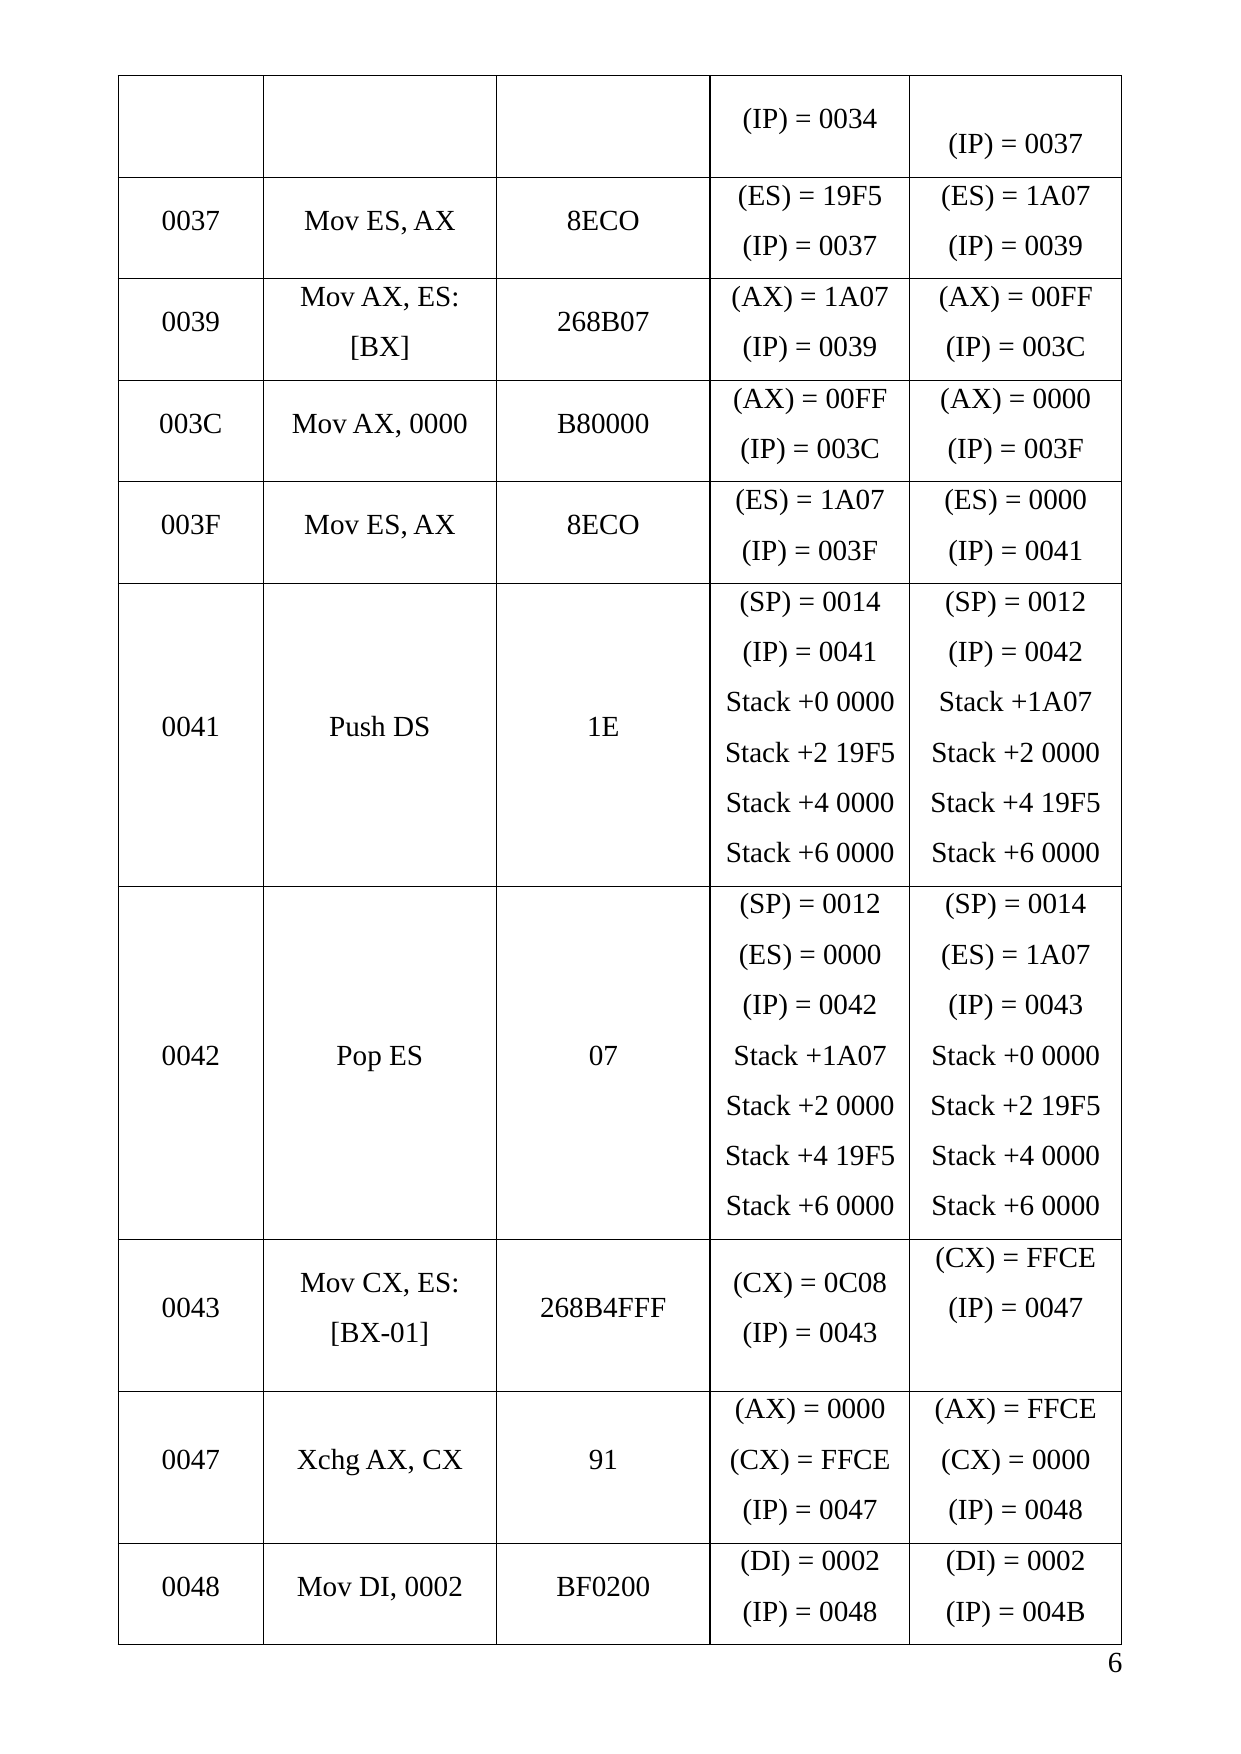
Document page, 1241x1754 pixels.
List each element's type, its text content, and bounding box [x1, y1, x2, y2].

table_cell (AX) = 0000 (CX) = FFCE (IP) = 0047 [711, 1392, 909, 1542]
table_cell (SP) = 0014 (IP) = 0041 Stack +0 0000 Stack +2 19F5 Stack +4 0000 Stack +6 0000 [711, 584, 909, 886]
table_cell (DI) = 0002 (IP) = 0048 [711, 1544, 909, 1644]
table_cell 0043 [119, 1240, 263, 1391]
table_cell (IP) = 0034 [711, 76, 909, 177]
table_cell 07 [497, 887, 709, 1239]
table_cell Pop ES [264, 887, 496, 1239]
table_cell (CX) = FFCE (IP) = 0047 [910, 1240, 1121, 1391]
table_cell 0047 [119, 1392, 263, 1542]
table_cell Mov AX, 0000 [264, 381, 496, 481]
table_cell (SP) = 0014 (ES) = 1A07 (IP) = 0043 Stack +0 0000 Stack +2 19F5 Stack +4 0000 Stack +6 0000 [910, 887, 1121, 1239]
table_cell (CX) = 0C08 (IP) = 0043 [711, 1240, 909, 1391]
table_cell 8ECO [497, 482, 709, 583]
table_cell 0041 [119, 584, 263, 886]
table_cell Mov DI, 0002 [264, 1544, 496, 1644]
table_cell (ES) = 0000 (IP) = 0041 [910, 482, 1121, 583]
table_cell [264, 76, 496, 177]
table_cell 268B07 [497, 279, 709, 380]
table_cell 91 [497, 1392, 709, 1542]
table_cell (SP) = 0012 (ES) = 0000 (IP) = 0042 Stack +1A07 Stack +2 0000 Stack +4 19F5 Stack +6 0000 [711, 887, 909, 1239]
table_cell Mov ES, AX [264, 178, 496, 278]
table_cell 0039 [119, 279, 263, 380]
table_cell (AX) = 00FF (IP) = 003C [711, 381, 909, 481]
table_cell 003F [119, 482, 263, 583]
table_cell (ES) = 1A07 (IP) = 003F [711, 482, 909, 583]
table_cell Xchg AX, CX [264, 1392, 496, 1542]
table_cell 003C [119, 381, 263, 481]
table_cell (AX) = 0000 (IP) = 003F [910, 381, 1121, 481]
table_cell Mov AX, ES:[BX] [264, 279, 496, 380]
table_cell (IP) = 0037 [910, 76, 1121, 177]
table_cell 1E [497, 584, 709, 886]
table_cell 8ECO [497, 178, 709, 278]
table_cell 0037 [119, 178, 263, 278]
table_cell [497, 76, 709, 177]
table_cell (DI) = 0002 (IP) = 004B [910, 1544, 1121, 1644]
table_cell B80000 [497, 381, 709, 481]
table_cell [119, 76, 263, 177]
table_cell 268B4FFF [497, 1240, 709, 1391]
table_cell 0042 [119, 887, 263, 1239]
table_cell (ES) = 1A07 (IP) = 0039 [910, 178, 1121, 278]
table_cell (SP) = 0012 (IP) = 0042 Stack +1A07 Stack +2 0000 Stack +4 19F5 Stack +6 0000 [910, 584, 1121, 886]
table_cell Push DS [264, 584, 496, 886]
table_cell (AX) = 00FF (IP) = 003C [910, 279, 1121, 380]
table_cell Mov ES, AX [264, 482, 496, 583]
table_cell (ES) = 19F5 (IP) = 0037 [711, 178, 909, 278]
table_cell Mov CX, ES:[BX-01] [264, 1240, 496, 1391]
table_cell BF0200 [497, 1544, 709, 1644]
table_cell (AX) = FFCE (CX) = 0000 (IP) = 0048 [910, 1392, 1121, 1542]
table_cell 0048 [119, 1544, 263, 1644]
table_cell (AX) = 1A07 (IP) = 0039 [711, 279, 909, 380]
